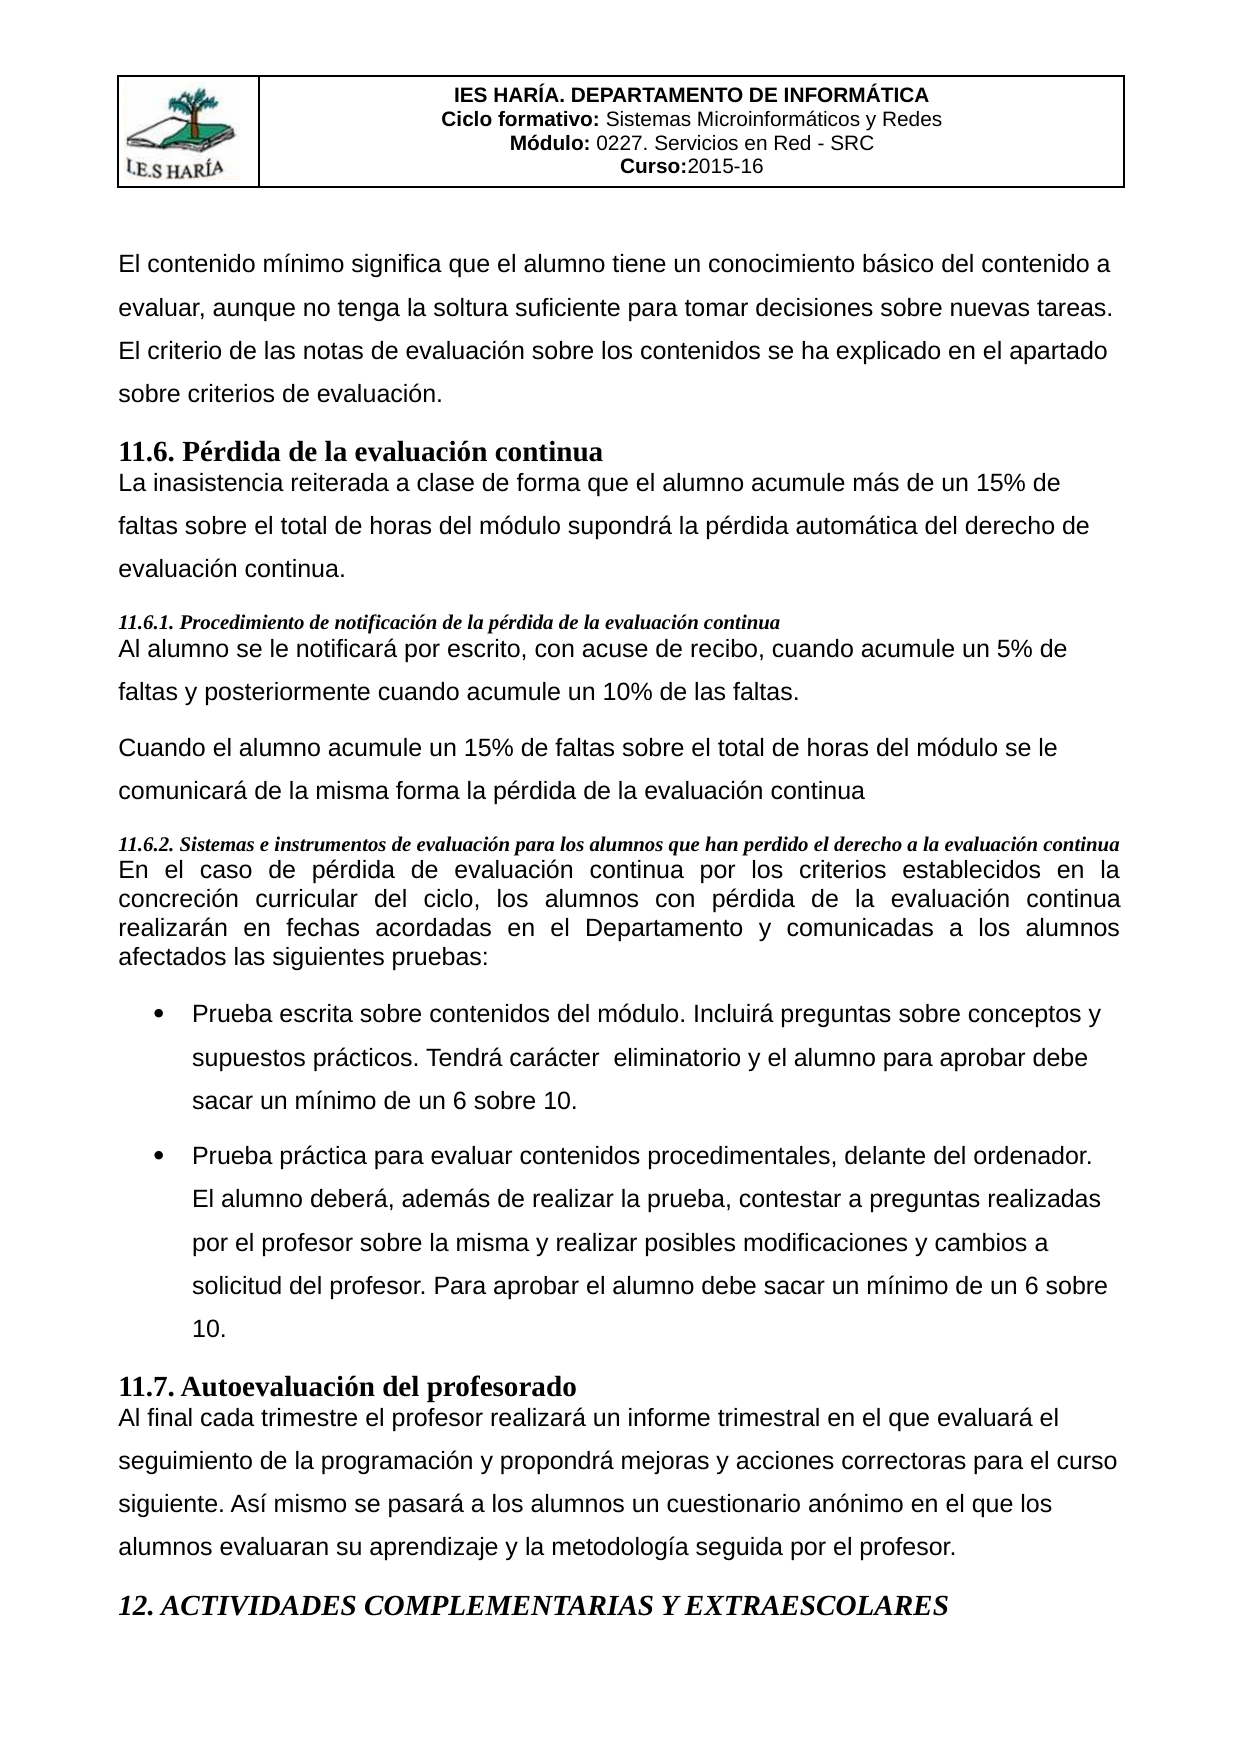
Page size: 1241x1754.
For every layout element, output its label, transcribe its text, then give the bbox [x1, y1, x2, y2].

text En el caso de pérdida de evaluación continua por los criterios establecidos en la concreción curricular del ciclo, los alumnos con pérdida de la evaluación continua realizarán en fechas acordadas en el Departamento y comunicadas a los alumnos afectados las siguientes pruebas: [118, 856, 1122, 971]
text La inasistencia reiterada a clase de forma que el alumno acumule más de un 15% de faltas sobre el total de horas del módulo supondrá la pérdida automática del derecho de evaluación continua. [118, 468, 1122, 583]
text Al alumno se le notificará por escrito, con acuse de recibo, cuando acumule un 5% de faltas y posteriormente cuando acumule un 10% de las faltas. [118, 634, 1122, 706]
list Prueba escrita sobre contenidos del módulo. Incluirá preguntas sobre conceptos y supuestos prácticos. Tendrá carácter eliminatorio y el alumno para aprobar debe sacar un mínimo de un 6 sobre 10. [154, 999, 1122, 1114]
text El contenido mínimo significa que el alumno tiene un conocimiento básico del contenido a evaluar, aunque no tenga la soltura suficiente para tomar decisiones sobre nuevas tareas. El criterio de las notas de evaluación sobre los contenidos se ha explicado en el apartado sobre criterios de evaluación. [118, 249, 1122, 408]
text Cuando el alumno acumule un 15% de faltas sobre el total de horas del módulo se le comunicará de la misma forma la pérdida de la evaluación continua [118, 733, 1122, 804]
text Al final cada trimestre el profesor realizará un informe trimestral en el que evaluará el seguimiento de la programación y propondrá mejoras y acciones correctoras para el curso siguiente. Así mismo se pasará a los alumnos un cuestionario anónimo en el que los alumnos evaluaran su aprendizaje y la metodología seguida por el profesor. [118, 1403, 1122, 1561]
subtitle 11.6. Pérdida de la evaluación continua [118, 434, 1122, 468]
subtitle 12. ACTIVIDADES COMPLEMENTARIAS Y EXTRAESCOLARES [118, 1588, 1122, 1622]
picture [123, 82, 241, 180]
subtitle 11.6.1. Procedimiento de notificación de la pérdida de la evaluación continua [118, 610, 1122, 634]
list Prueba práctica para evaluar contenidos procedimentales, delante del ordenador. El alumno deberá, además de realizar la prueba, contestar a preguntas realizadas por el profesor sobre la misma y realizar posibles modificaciones y cambios a solicitud del profesor. Para aprobar el alumno debe sacar un mínimo de un 6 sobre 10. [154, 1141, 1122, 1343]
subtitle 11.6.2. Sistemas e instrumentos de evaluación para los alumnos que han perdido el derecho a la evaluación continua [118, 831, 1122, 856]
subtitle 11.7. Autoevaluación del profesorado [118, 1369, 1122, 1403]
